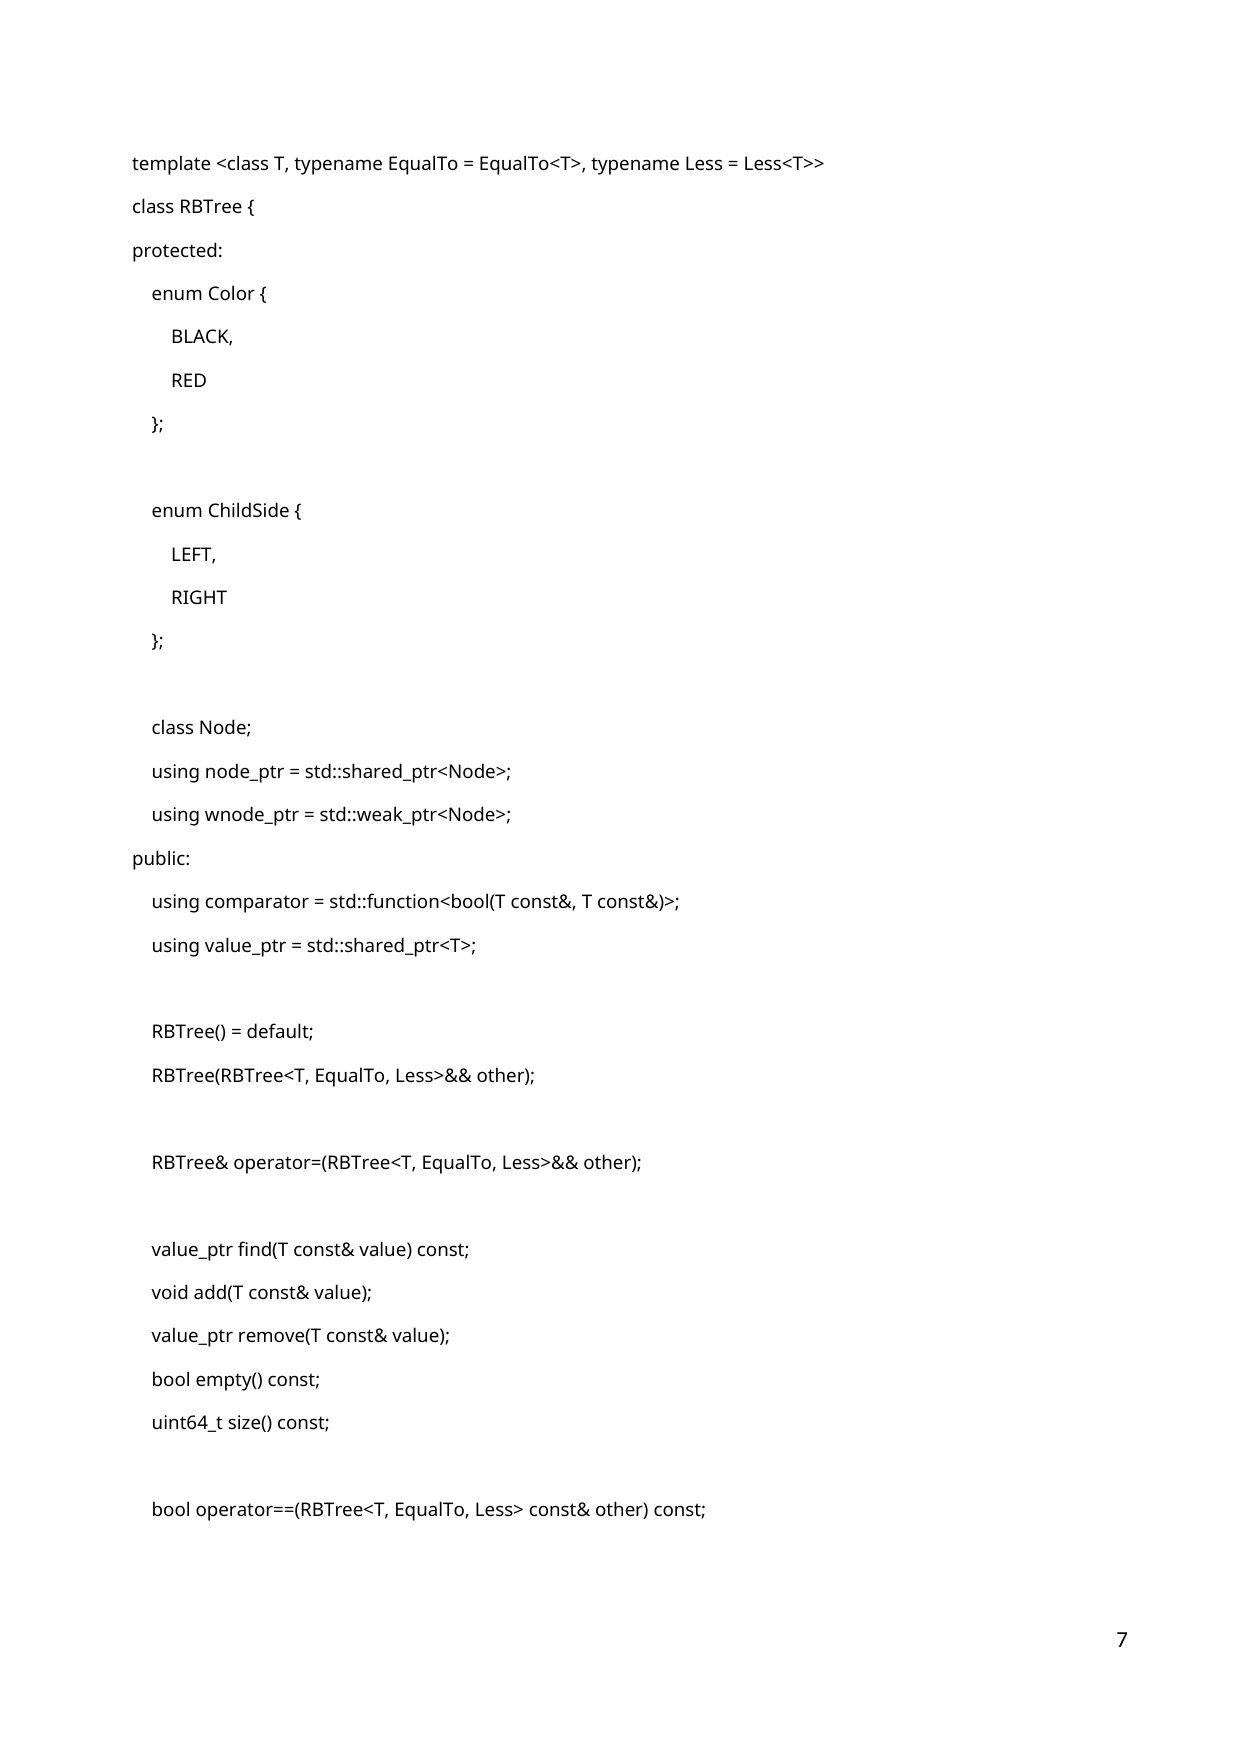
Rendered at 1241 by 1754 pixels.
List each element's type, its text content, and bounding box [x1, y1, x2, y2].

text uint64_t size() const; [112, 1410, 1128, 1435]
text bool operator==(RBTree<T, EqualTo, Less> const& other) const; [112, 1497, 1128, 1522]
text value_ptr remove(T const& value); [112, 1323, 1128, 1348]
text using node_ptr = std::shared_ptr<Node>; [112, 758, 1128, 784]
text LEFT, [112, 541, 1128, 566]
text void add(T const& value); [112, 1279, 1128, 1305]
text template <class T, typename EqualTo = EqualTo<T>, typename Less = Less<T>> [112, 150, 1128, 176]
text protected: [112, 237, 1128, 262]
text enum Color { [112, 280, 1128, 306]
text BLACK, [112, 324, 1128, 349]
text class RBTree { [112, 193, 1128, 219]
text }; [112, 628, 1128, 653]
text public: [112, 845, 1128, 871]
text using comparator = std::function<bool(T const&, T const&)>; [112, 888, 1128, 914]
text RBTree& operator=(RBTree<T, EqualTo, Less>&& other); [112, 1149, 1128, 1174]
text class Node; [112, 715, 1128, 740]
text RBTree(RBTree<T, EqualTo, Less>&& other); [112, 1062, 1128, 1088]
text using value_ptr = std::shared_ptr<T>; [112, 932, 1128, 957]
text RED [112, 367, 1128, 393]
text enum ChildSide { [112, 497, 1128, 523]
text bool empty() const; [112, 1366, 1128, 1392]
text using wnode_ptr = std::weak_ptr<Node>; [112, 802, 1128, 827]
text value_ptr find(T const& value) const; [112, 1236, 1128, 1261]
text }; [112, 411, 1128, 436]
text RIGHT [112, 584, 1128, 610]
text RBTree() = default; [112, 1019, 1128, 1044]
